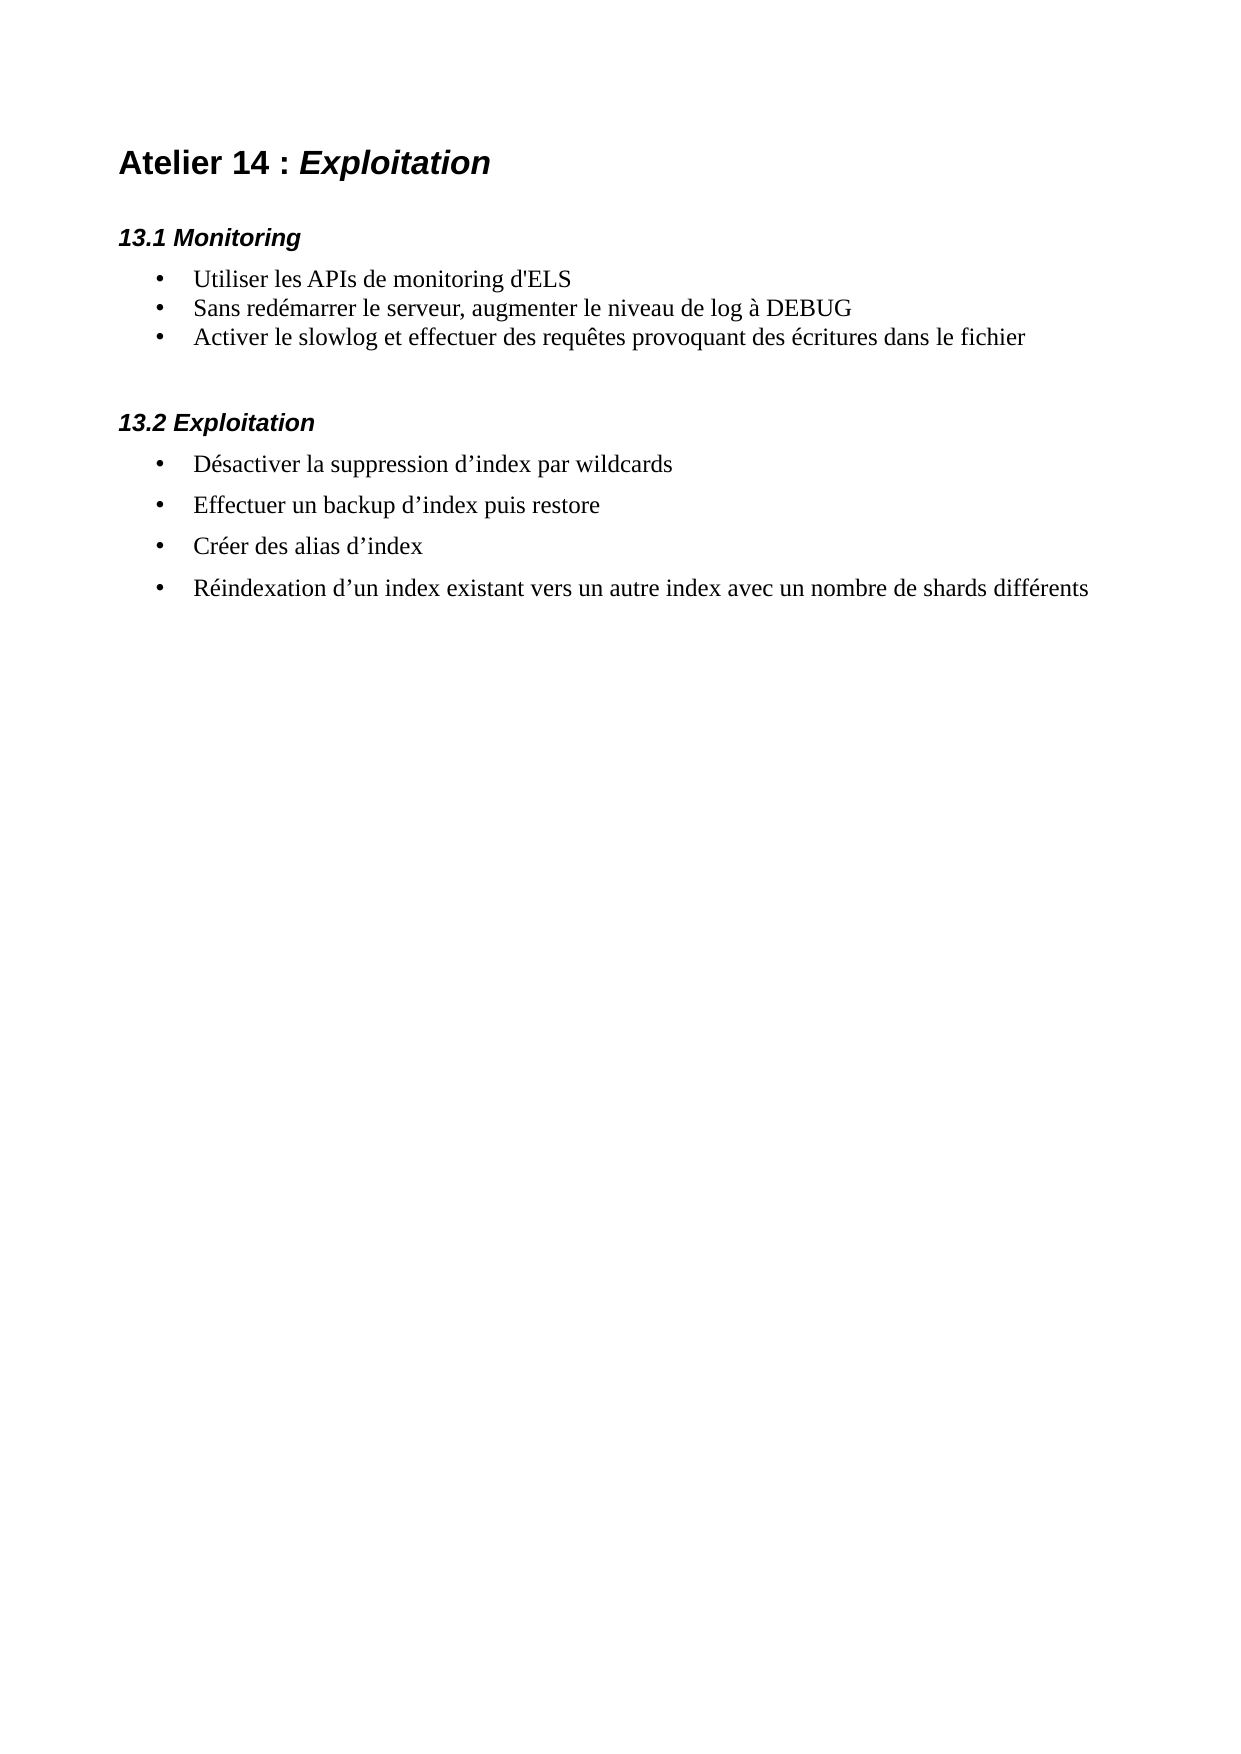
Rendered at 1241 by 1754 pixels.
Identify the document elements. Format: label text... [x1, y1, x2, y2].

list Activer le slowlog et effectuer des requêtes provoquant des écritures dans le fichier [156, 322, 1122, 350]
subtitle Atelier 14 : Exploitation [118, 143, 1122, 182]
list Utiliser les APIs de monitoring d'ELS [156, 264, 1122, 293]
list Effectuer un backup d’index puis restore [156, 490, 1122, 519]
text 13.2 Exploitation [118, 408, 1122, 436]
text 13.1 Monitoring [118, 223, 1122, 252]
list Sans redémarrer le serveur, augmenter le niveau de log à DEBUG [156, 293, 1122, 322]
list Désactiver la suppression d’index par wildcards [156, 449, 1122, 478]
list Créer des alias d’index [156, 531, 1122, 560]
list Réindexation d’un index existant vers un autre index avec un nombre de shards différents [156, 573, 1122, 601]
